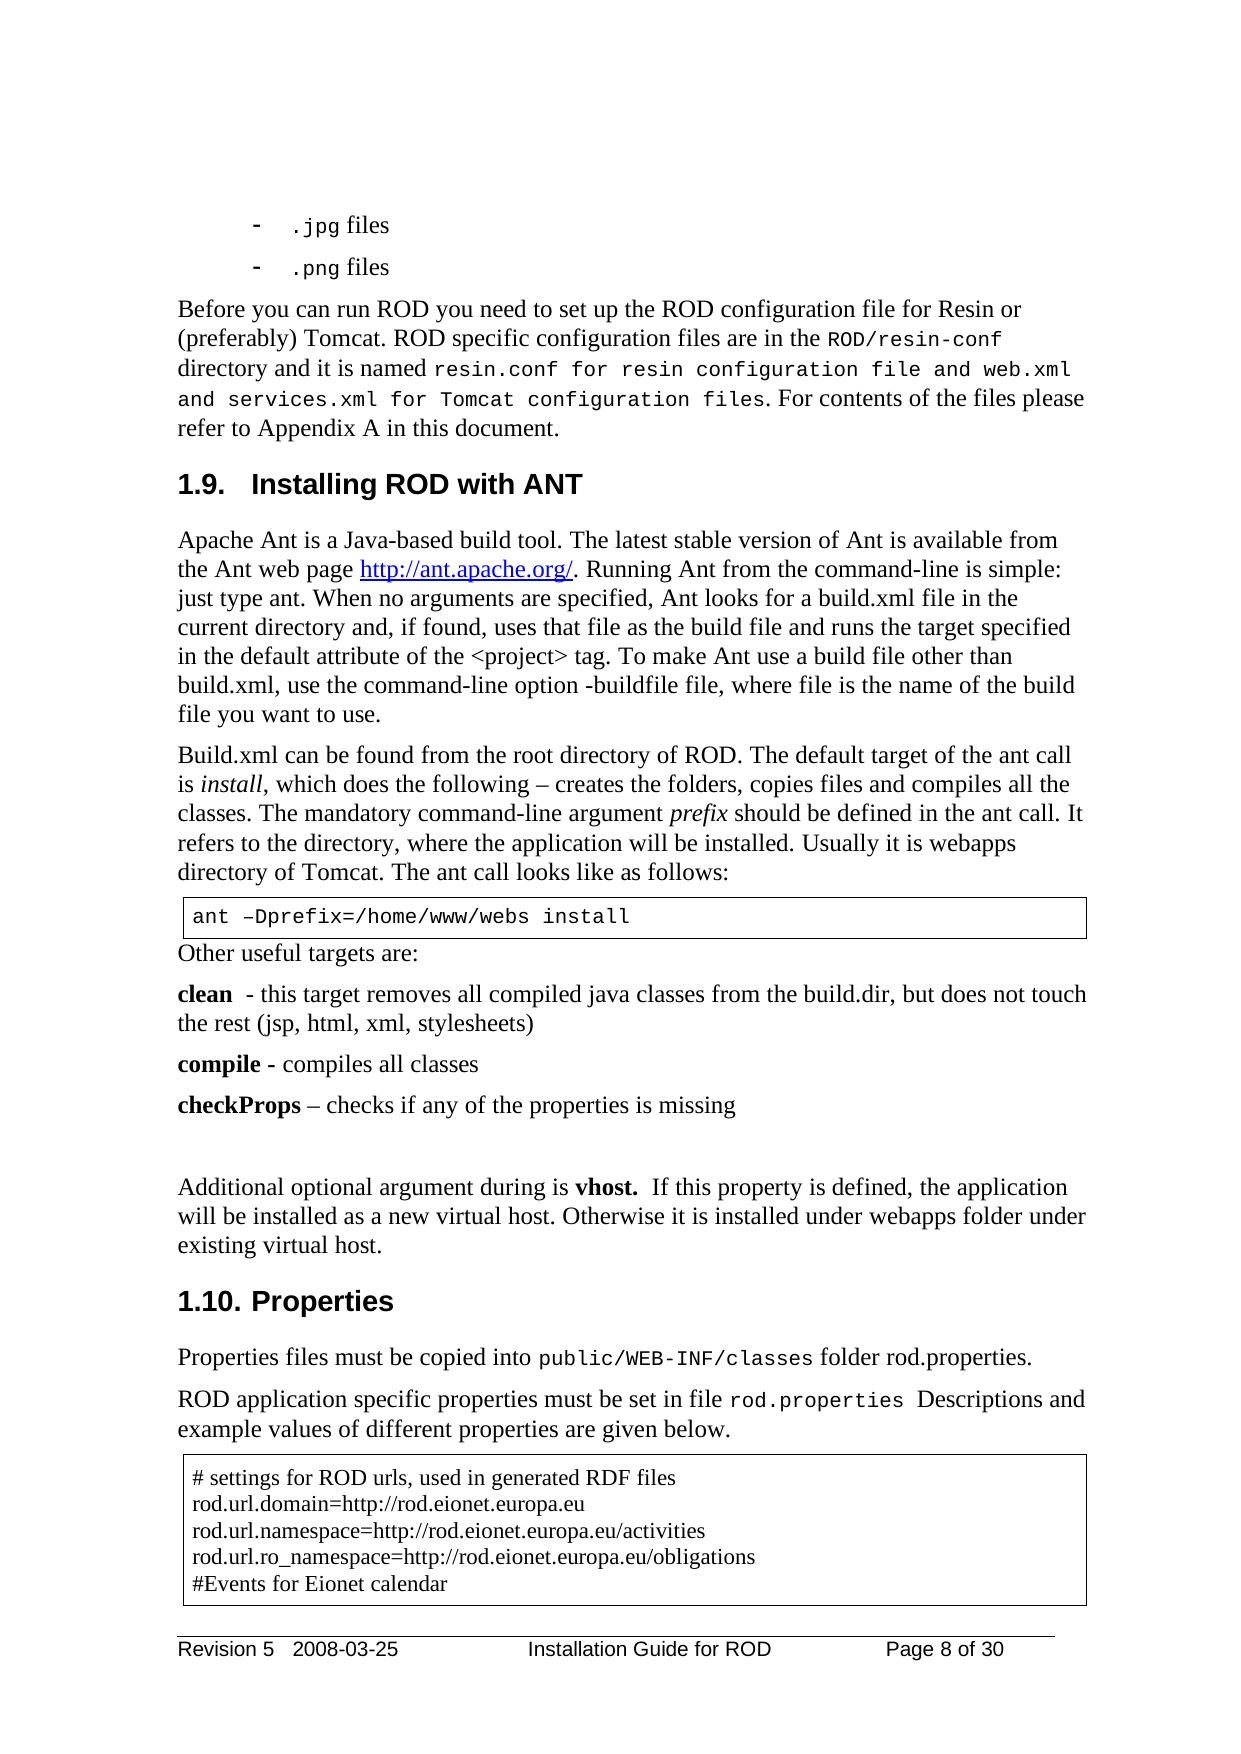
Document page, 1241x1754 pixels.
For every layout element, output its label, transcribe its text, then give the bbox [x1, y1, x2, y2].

text ROD application specific properties must be set in file rod.properties Descriptions and example values of different properties are given below. [177, 1383, 1092, 1443]
text rod.url.domain=http://rod.eionet.europa.eu [184, 1481, 1086, 1507]
text compile - compiles all classes [177, 1049, 1092, 1078]
text Properties files must be copied into public/WEB-INF/classes folder rod.properties. [177, 1342, 1092, 1372]
text Additional optional argument during is vhost. If this property is defined, the application will be installed as a new virtual host. Otherwise it is installed under webapps folder under existing virtual host. [177, 1171, 1092, 1259]
subtitle Installing ROD with ANT [177, 467, 1092, 500]
text Build.xml can be found from the root directory of ROD. The default target of the ant call is install, which does the following – creates the folders, copies files and compiles all the classes. The mandatory command-line argument prefix should be defined in the ant call. It refers to the directory, where the application will be installed. Usually it is webapps directory of Tomcat. The ant call looks like as follows: [177, 740, 1092, 886]
text # settings for ROD urls, used in generated RDF files [184, 1455, 1086, 1481]
list .jpg files [252, 210, 1092, 240]
text #Events for Eionet calendar [184, 1561, 1086, 1605]
text rod.url.ro_namespace=http://rod.eionet.europa.eu/obligations [184, 1534, 1086, 1561]
text rod.url.namespace=http://rod.eionet.europa.eu/activities [184, 1507, 1086, 1534]
text Apache Ant is a Java-based build tool. The latest stable version of Ant is available from the Ant web page http://ant.apache.org/. Running Ant from the command-line is simple: just type ant. When no arguments are specified, Ant looks for a build.xml file in the current directory and, if found, uses that file as the build file and runs the target specified in the default attribute of the <project> tag. To make Ant use a build file other than build.xml, use the command-line option -buildfile file, where file is the name of the build file you want to use. [177, 525, 1092, 728]
text ant –Dprefix=/home/www/webs install [184, 898, 1086, 938]
text clean - this target removes all compiled java classes from the build.dir, but does not touch the rest (jsp, html, xml, stylesheets) [177, 979, 1092, 1037]
text Other useful targets are: [177, 938, 1092, 967]
subtitle Properties [177, 1283, 1092, 1317]
list .png files [252, 252, 1092, 282]
text checkProps – checks if any of the properties is missing [177, 1090, 1092, 1119]
text Before you can run ROD you need to set up the ROD configuration file for Resin or (preferably) Tomcat. ROD specific configuration files are in the ROD/resin-conf directory and it is named resin.conf for resin configuration file and web.xml and services.xml for Tomcat configuration files. For contents of the files please refer to Appendix A in this document. [177, 294, 1092, 442]
